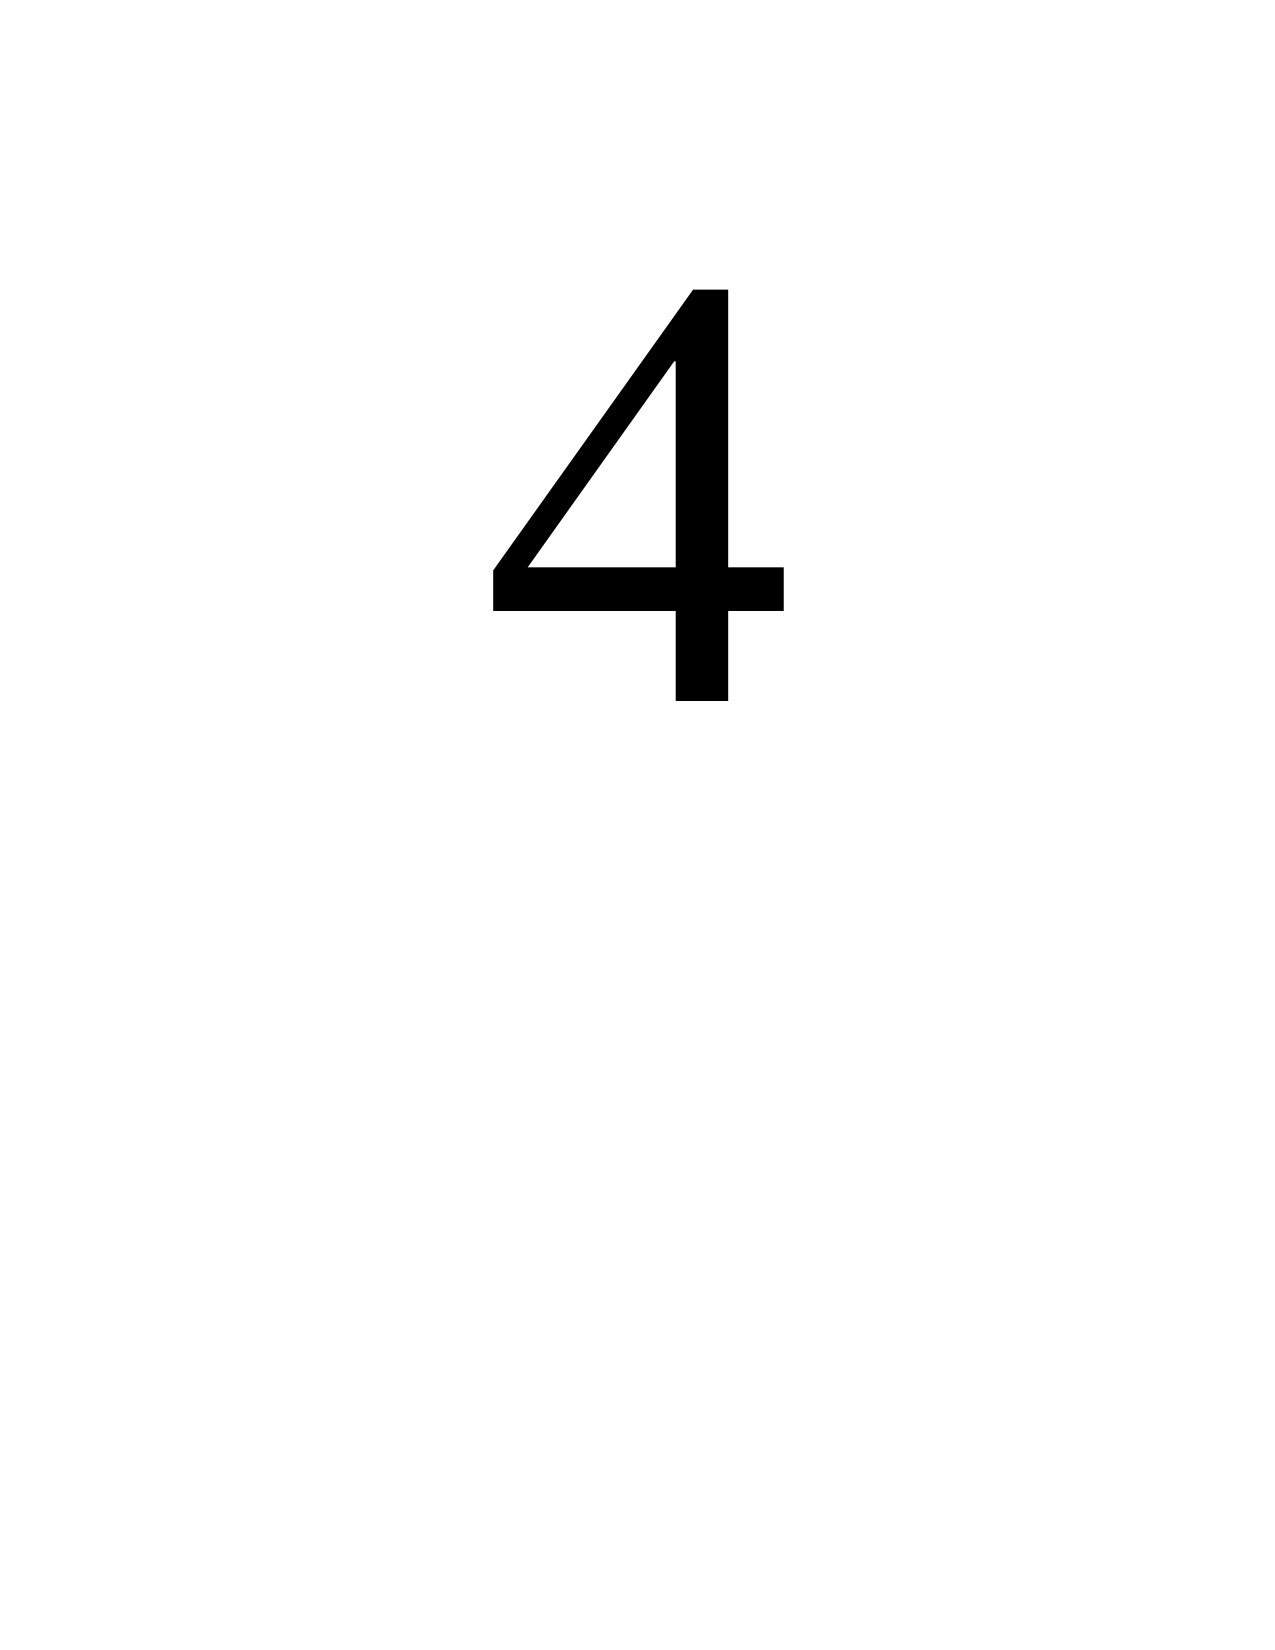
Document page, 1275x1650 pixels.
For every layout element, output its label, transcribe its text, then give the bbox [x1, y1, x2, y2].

text 4 [118, 118, 1157, 837]
